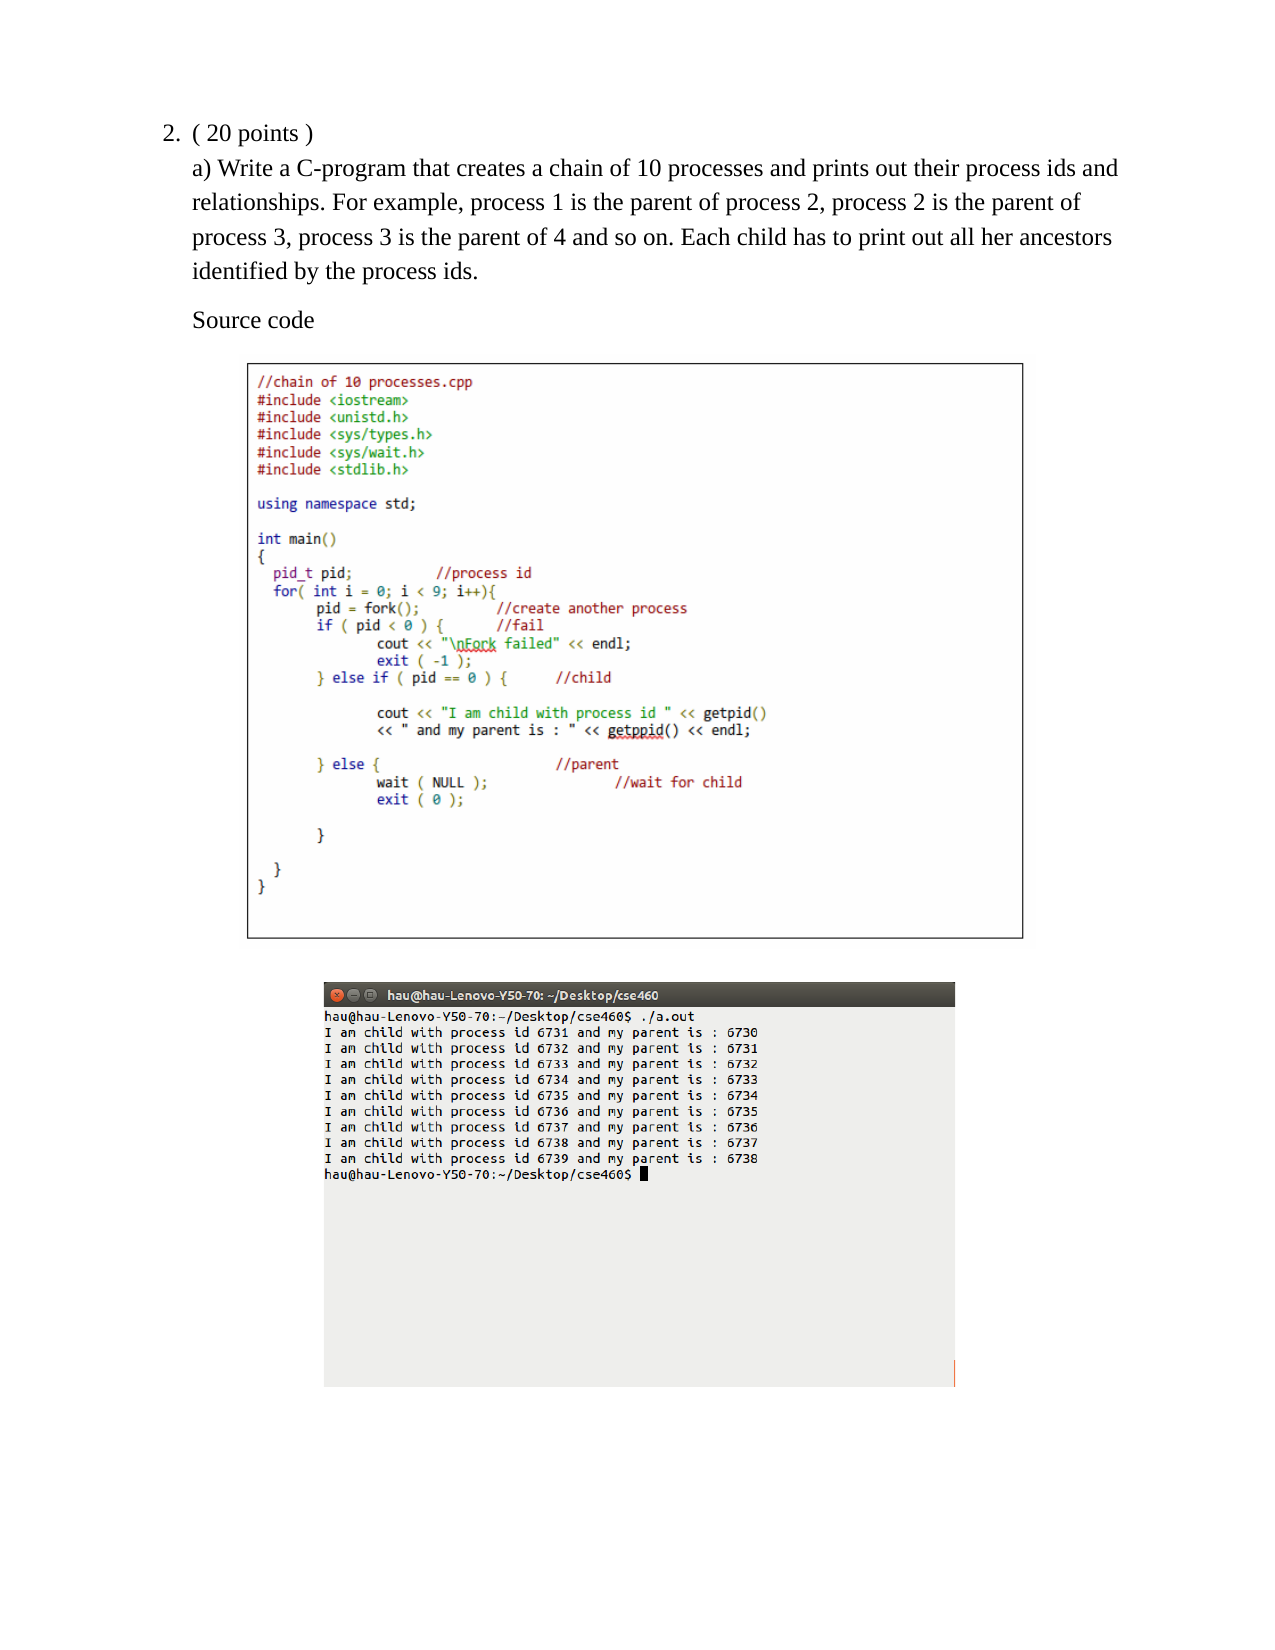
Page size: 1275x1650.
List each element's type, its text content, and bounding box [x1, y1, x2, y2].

list Source code [162, 305, 1157, 334]
picture [323, 982, 955, 1387]
list ( 20 points ) a) Write a C-program that creates a chain of 10 processes and prints out their process ids and relationships. For example, process 1 is the parent of process 2, process 2 is the parent of process 3, process 3 is the parent of 4 and so on. Each child has to print out all her ancestors identified by the process ids. [162, 118, 1157, 285]
picture [238, 354, 1037, 949]
